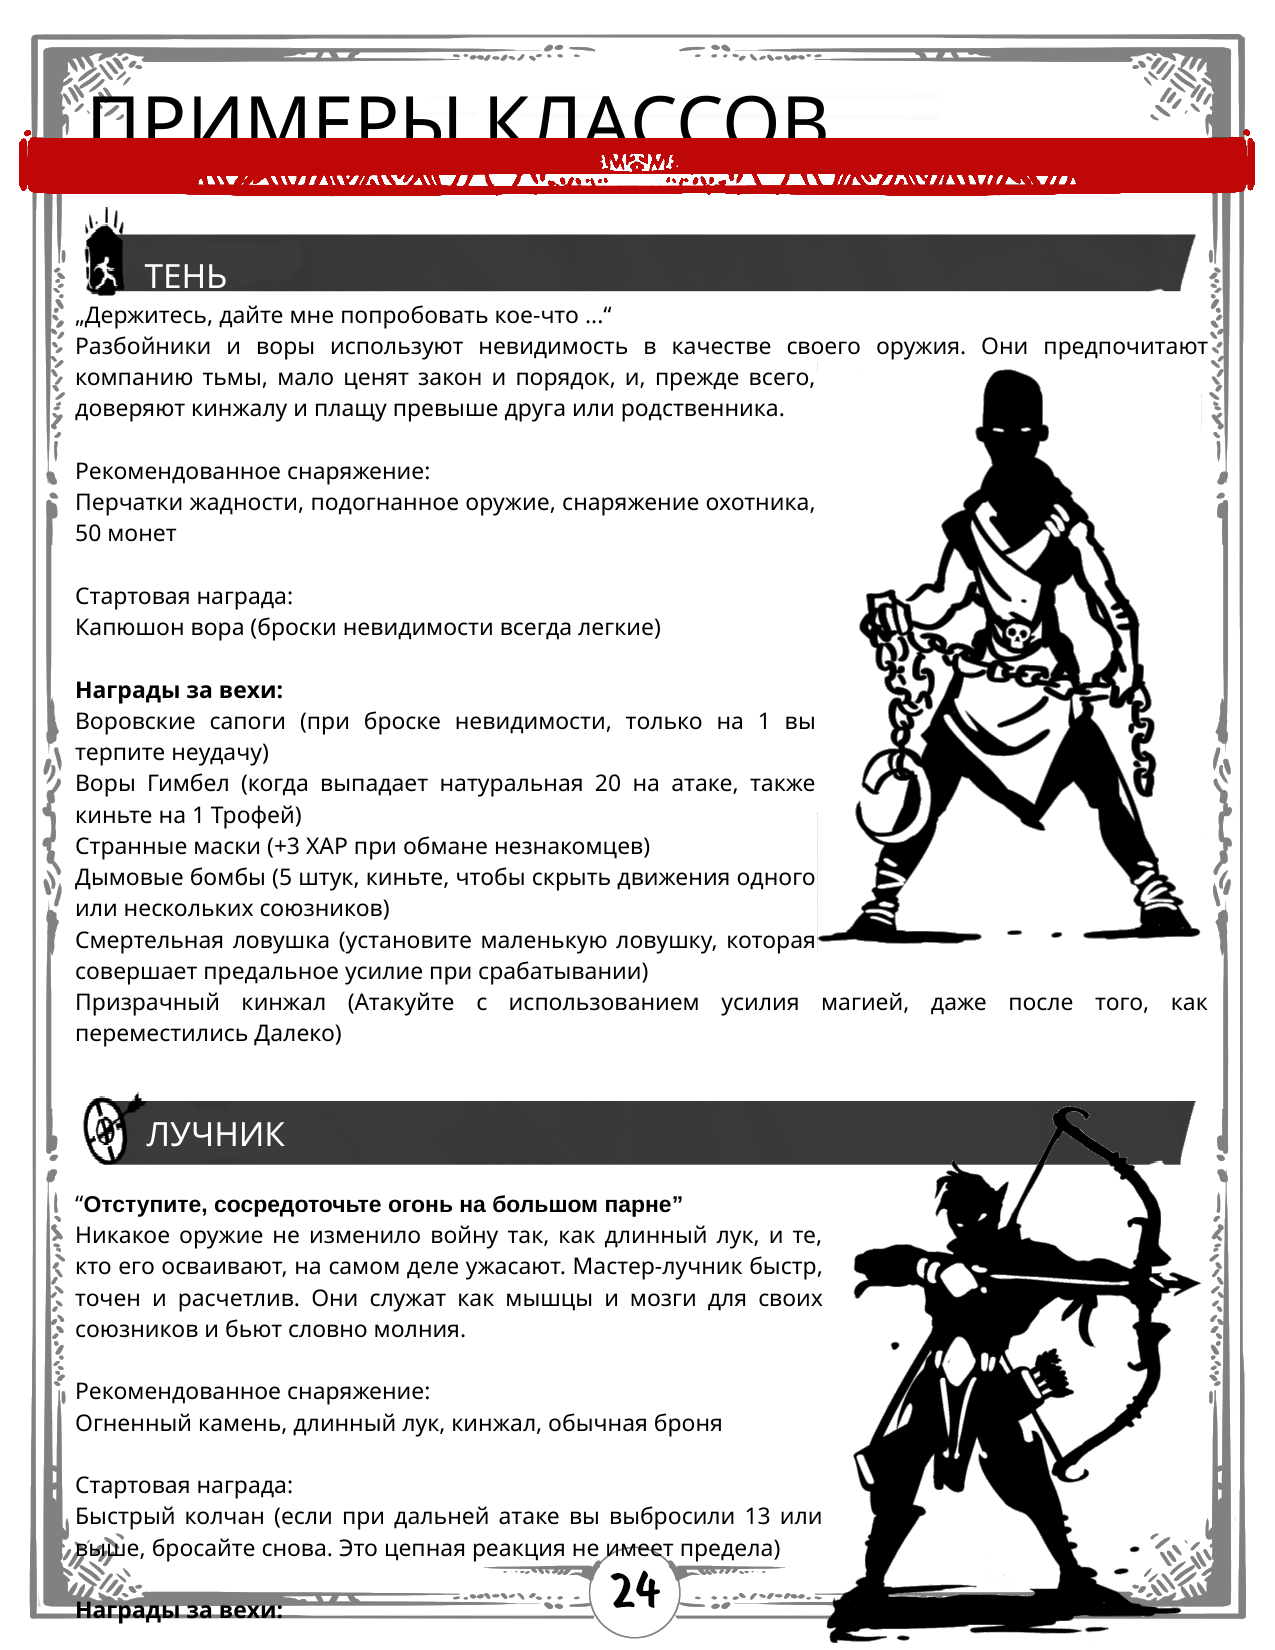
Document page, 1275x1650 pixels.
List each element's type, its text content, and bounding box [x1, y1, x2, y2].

text Капюшон вора (броски невидимости всегда легкие) [75, 611, 816, 642]
text „Держитесь, дайте мне попробовать кое-что ...“ [75, 298, 1209, 330]
text Воровские сапоги (при броске невидимости, только на 1 вы терпите неудачу) [75, 705, 816, 767]
text Воры Гимбел (когда выпадает натуральная 20 на атаке, также киньте на 1 Трофей) [75, 767, 816, 830]
text ТЕНЬ [75, 208, 1209, 298]
text Стартовая награда: [75, 580, 816, 611]
text Награды за вехи: [75, 1594, 824, 1625]
text Награды за вехи: [75, 673, 816, 705]
text Разбойники и воры используют невидимость в качестве своего оружия. Они предпочитают компанию тьмы, мало ценят закон и порядок, и, прежде всего, доверяют кинжалу и плащу превыше друга или родственника. [75, 330, 1209, 423]
text Смертельная ловушка (установите маленькую ловушку, которая совершает предальное усилие при срабатывании) [75, 923, 1209, 986]
text “Отступите, сосредоточьте огонь на большом парне” [75, 1188, 824, 1219]
text Странные маски (+3 ХАР при обмане незнакомцев) [75, 830, 816, 861]
text Перчатки жадности, подогнанное оружие, снаряжение охотника, 50 монет [75, 486, 816, 548]
text Огненный камень, длинный лук, кинжал, обычная броня [75, 1406, 824, 1438]
text Дымовые бомбы (5 штук, киньте, чтобы скрыть движения одного или нескольких союзников) [75, 861, 816, 923]
text ЛУЧНИК [75, 1080, 1209, 1188]
text Рекомендованное снаряжение: [75, 455, 816, 486]
text Призрачный кинжал (Атакуйте с использованием усилия магией, даже после того, как переместились Далеко) [75, 986, 1209, 1048]
picture [0, 6, 1275, 1650]
text Быстрый колчан (если при дальней атаке вы выбросили 13 или выше, бросайте снова. Это цепная реакция не имеет предела) [75, 1500, 824, 1563]
text Рекомендованное снаряжение: [75, 1375, 824, 1406]
text Никакое оружие не изменило войну так, как длинный лук, и те, кто его осваивают, на самом деле ужасают. Мастер-лучник быстр, точен и расчетлив. Они служат как мышцы и мозги для своих союзников и бьют словно молния. [75, 1219, 824, 1344]
text Стартовая награда: [75, 1469, 824, 1500]
